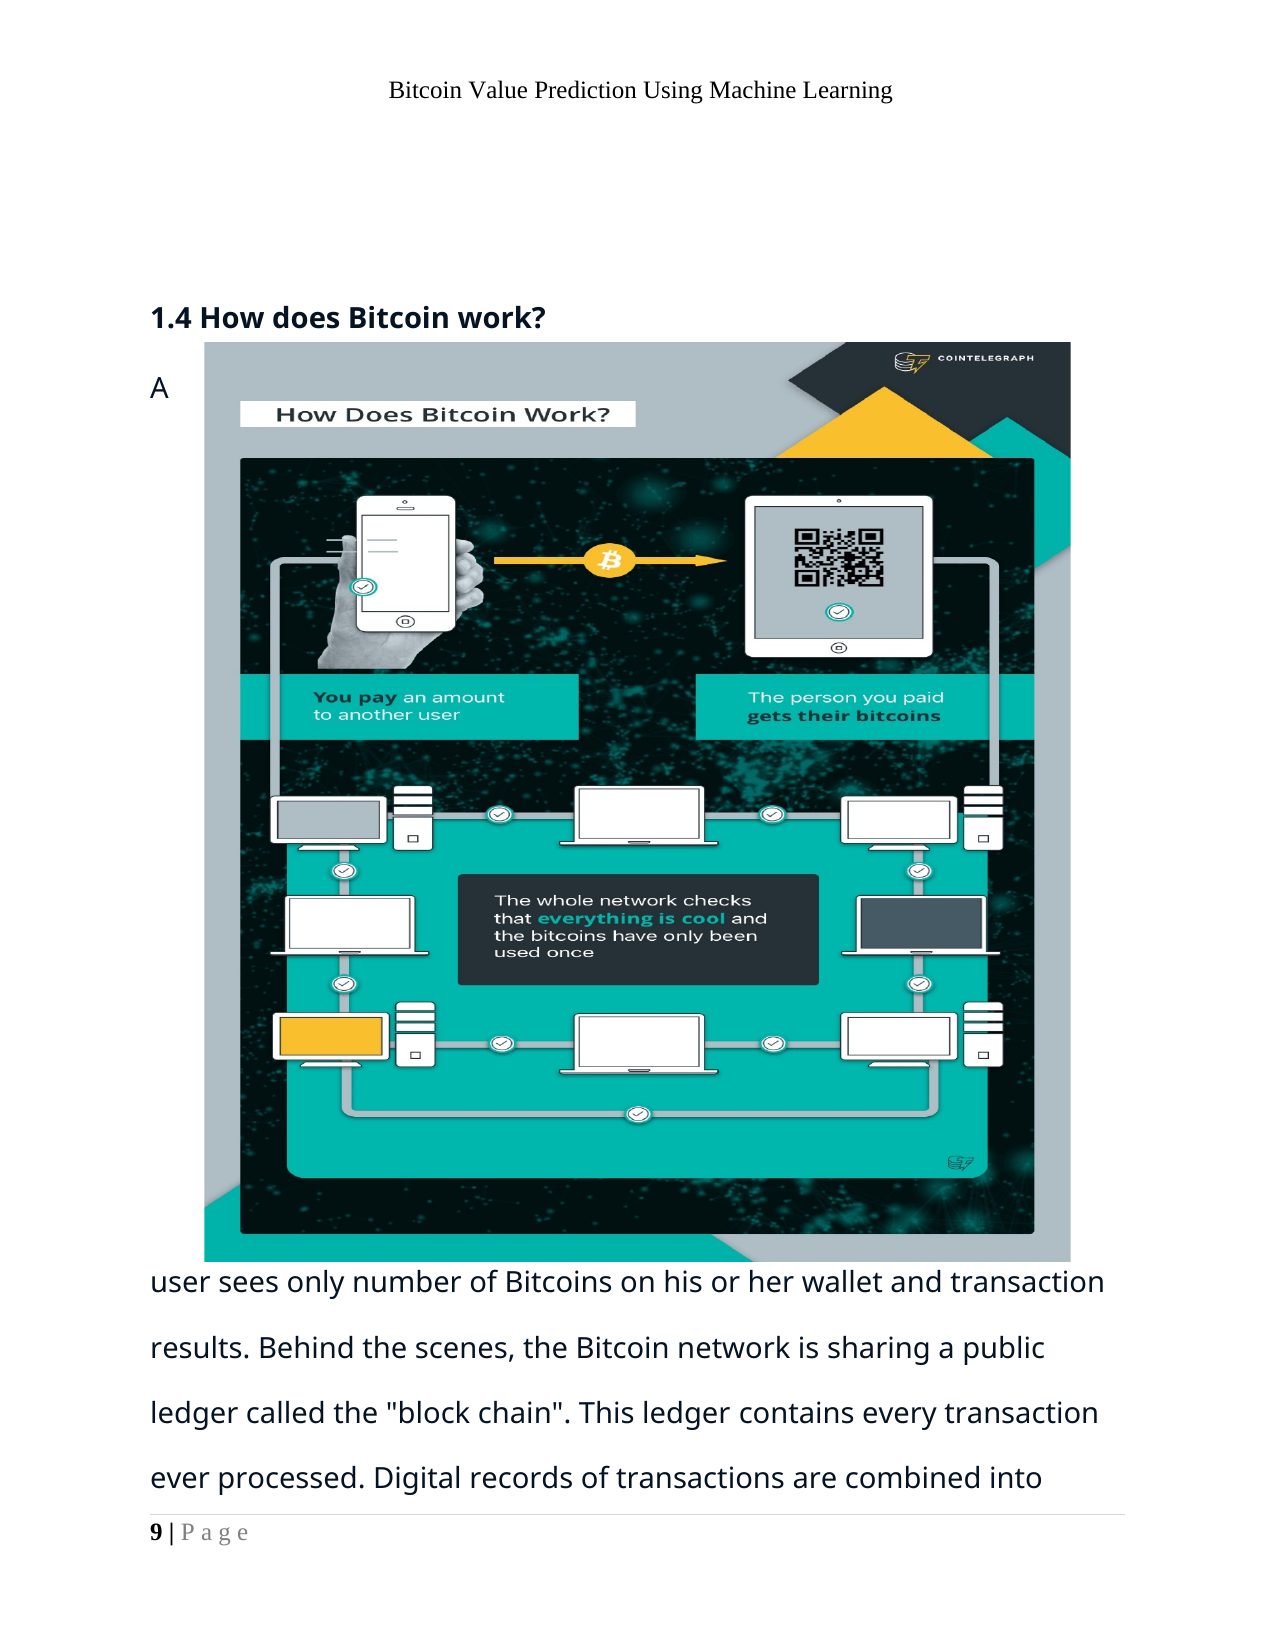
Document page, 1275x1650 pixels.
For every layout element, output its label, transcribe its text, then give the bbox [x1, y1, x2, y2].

subtitle 1.4 How does Bitcoin work? [150, 297, 1125, 337]
text A user sees only number of Bitcoins on his or her wallet and transaction results. Behind the scenes, the Bitcoin network is sharing a public ledger called the "block chain". This ledger contains every transaction ever processed. Digital records of transactions are combined into [150, 368, 1125, 1497]
